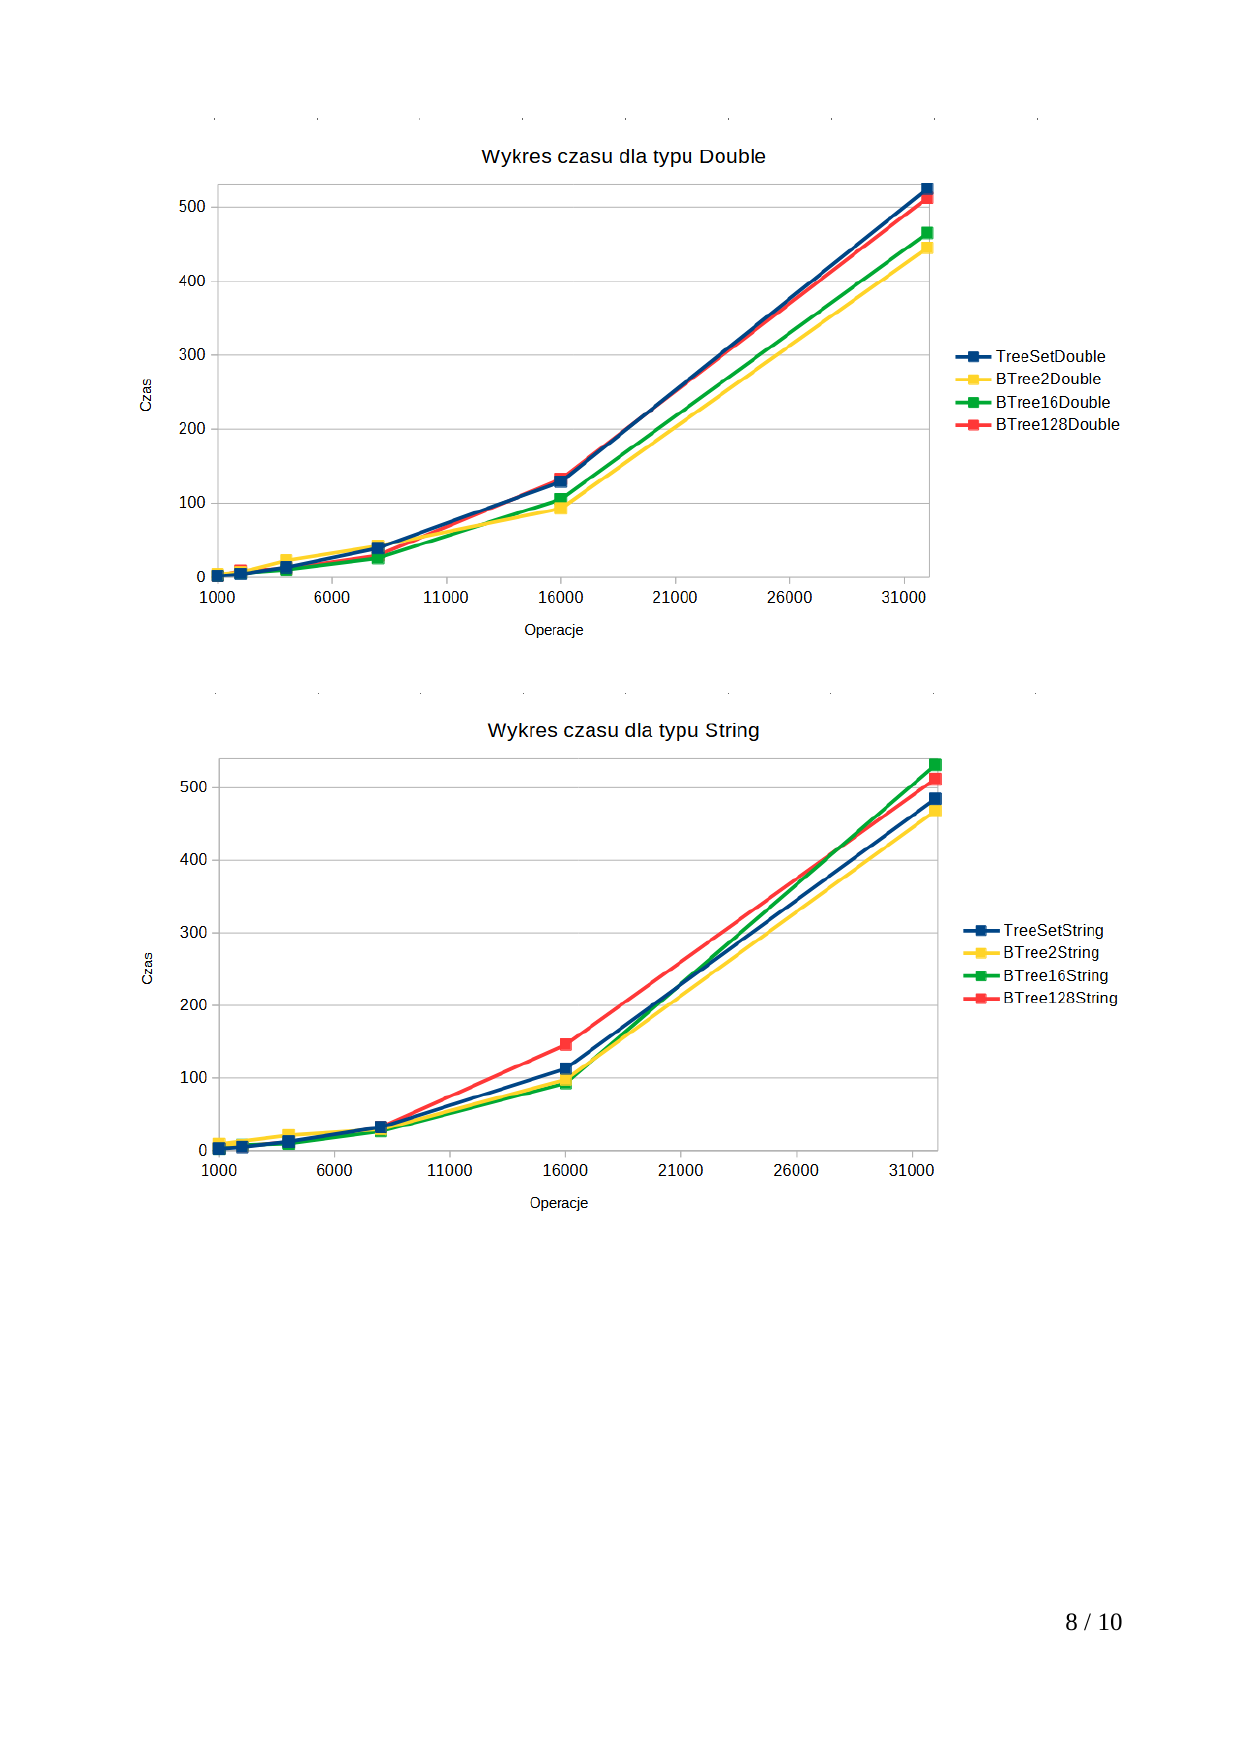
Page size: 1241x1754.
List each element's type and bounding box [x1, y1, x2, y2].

picture [118, 693, 1123, 1219]
picture [118, 118, 1123, 642]
